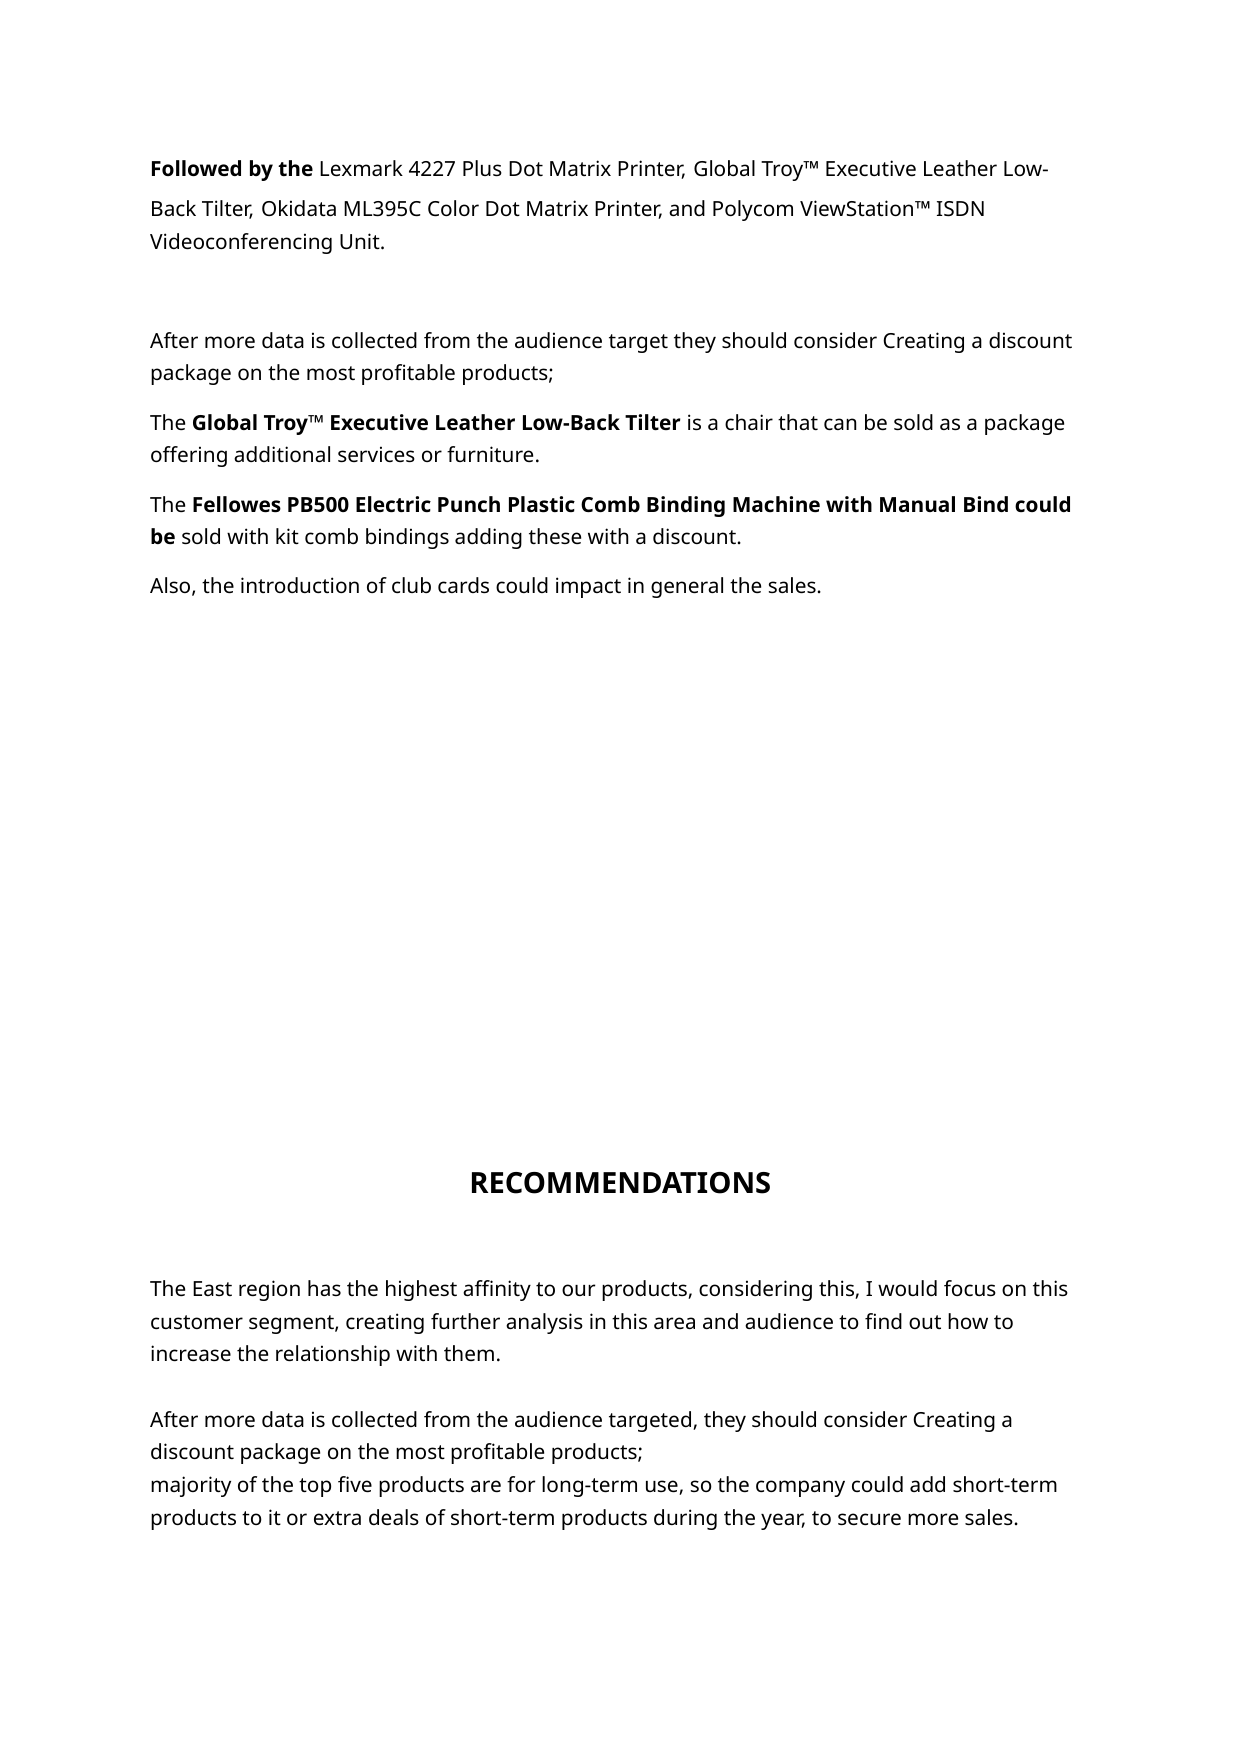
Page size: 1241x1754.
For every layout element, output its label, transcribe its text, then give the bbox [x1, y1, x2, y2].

text The Fellowes PB500 Electric Punch Plastic Comb Binding Machine with Manual Bind could be sold with kit comb bindings adding these with a discount. [150, 490, 1090, 551]
text Followed by the Lexmark 4227 Plus Dot Matrix Printer, Global Troy™ Executive Leather Low-Back Tilter, Okidata ML395C Color Dot Matrix Printer, and Polycom ViewStation™ ISDN Videoconferencing Unit. [150, 150, 1090, 256]
text Also, the introduction of club cards could impact in general the sales. [150, 572, 1090, 600]
text After more data is collected from the audience target they should consider Creating a discount package on the most profitable products; [150, 326, 1090, 387]
text The Global Troy™ Executive Leather Low-Back Tilter is a chair that can be sold as a package offering additional services or furniture. [150, 408, 1090, 469]
text RECOMMENDATIONS [150, 1163, 1090, 1202]
text The East region has the highest affinity to our products, considering this, I would focus on this customer segment, creating further analysis in this area and audience to find out how to increase the relationship with them. After more data is collected from the audience targeted, they should consider Creating a discount package on the most profitable products; majority of the top five products are for long-term use, so the company could add short-term products to it or extra deals of short-term products during the year, to secure more sales. [150, 1274, 1090, 1564]
